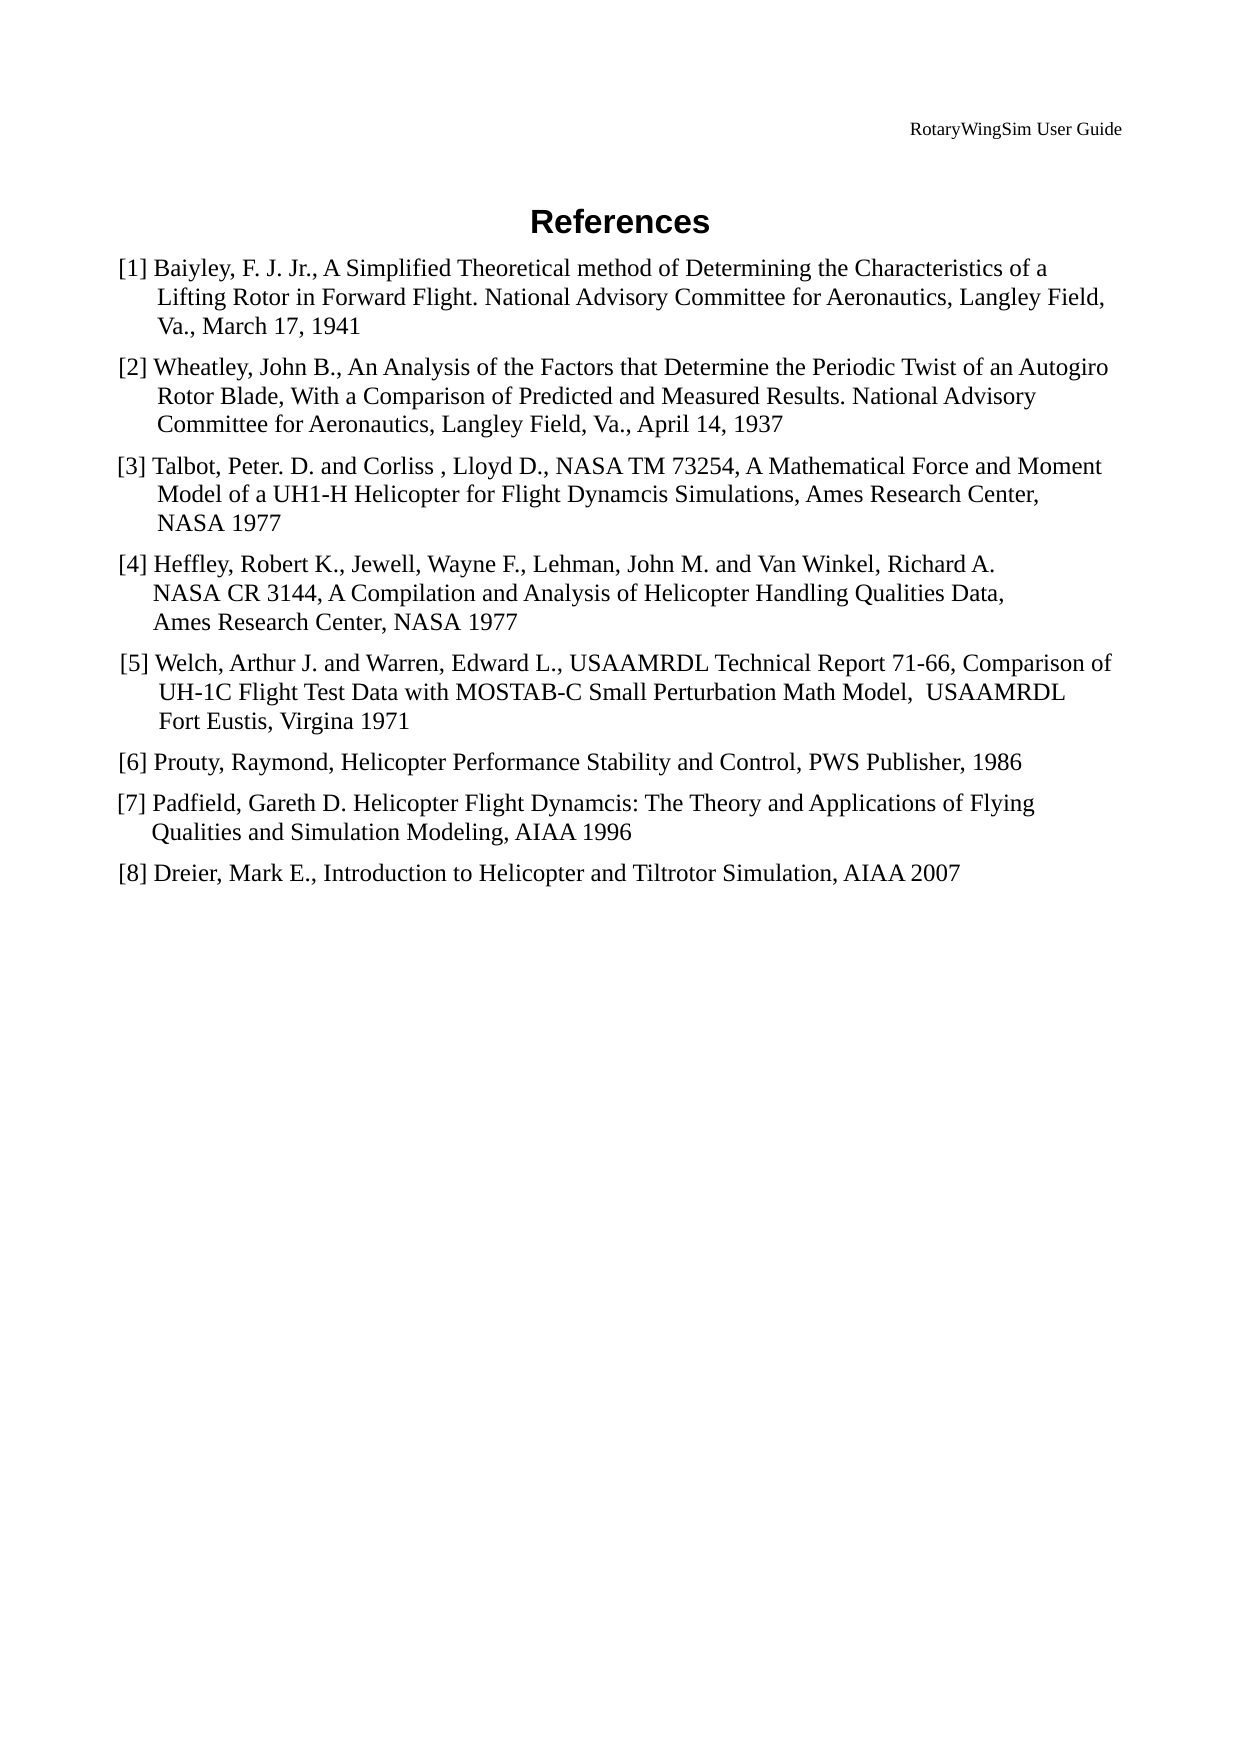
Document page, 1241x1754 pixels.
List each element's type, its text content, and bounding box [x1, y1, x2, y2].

text [2] Wheatley, John B., An Analysis of the Factors that Determine the Periodic Twist of an Autogiro Rotor Blade, With a Comparison of Predicted and Measured Results. National Advisory Committee for Aeronautics, Langley Field, Va., April 14, 1937 [118, 352, 1122, 438]
text [8] Dreier, Mark E., Introduction to Helicopter and Tiltrotor Simulation, AIAA 2007 [118, 858, 1122, 887]
text [4] Heffley, Robert K., Jewell, Wayne F., Lehman, John M. and Van Winkel, Richard A. NASA CR 3144, A Compilation and Analysis of Helicopter Handling Qualities Data, Ames Research Center, NASA 1977 [118, 549, 1122, 636]
text [1] Baiyley, F. J. Jr., A Simplified Theoretical method of Determining the Characteristics of a Lifting Rotor in Forward Flight. National Advisory Committee for Aeronautics, Langley Field, Va., March 17, 1941 [118, 253, 1122, 339]
text [6] Prouty, Raymond, Helicopter Performance Stability and Control, PWS Publisher, 1986 [118, 747, 1122, 776]
text [7] Padfield, Gareth D. Helicopter Flight Dynamcis: The Theory and Applications of Flying Qualities and Simulation Modeling, AIAA 1996 [117, 788, 1122, 846]
text [3] Talbot, Peter. D. and Corliss , Lloyd D., NASA TM 73254, A Mathematical Force and Moment Model of a UH1-H Helicopter for Flight Dynamcis Simulations, Ames Research Center, NASA 1977 [117, 451, 1122, 537]
subtitle References [118, 202, 1122, 241]
text [5] Welch, Arthur J. and Warren, Edward L., USAAMRDL Technical Report 71-66, Comparison of UH-1C Flight Test Data with MOSTAB-C Small Perturbation Math Model, USAAMRDL Fort Eustis, Virgina 1971 [119, 648, 1122, 734]
